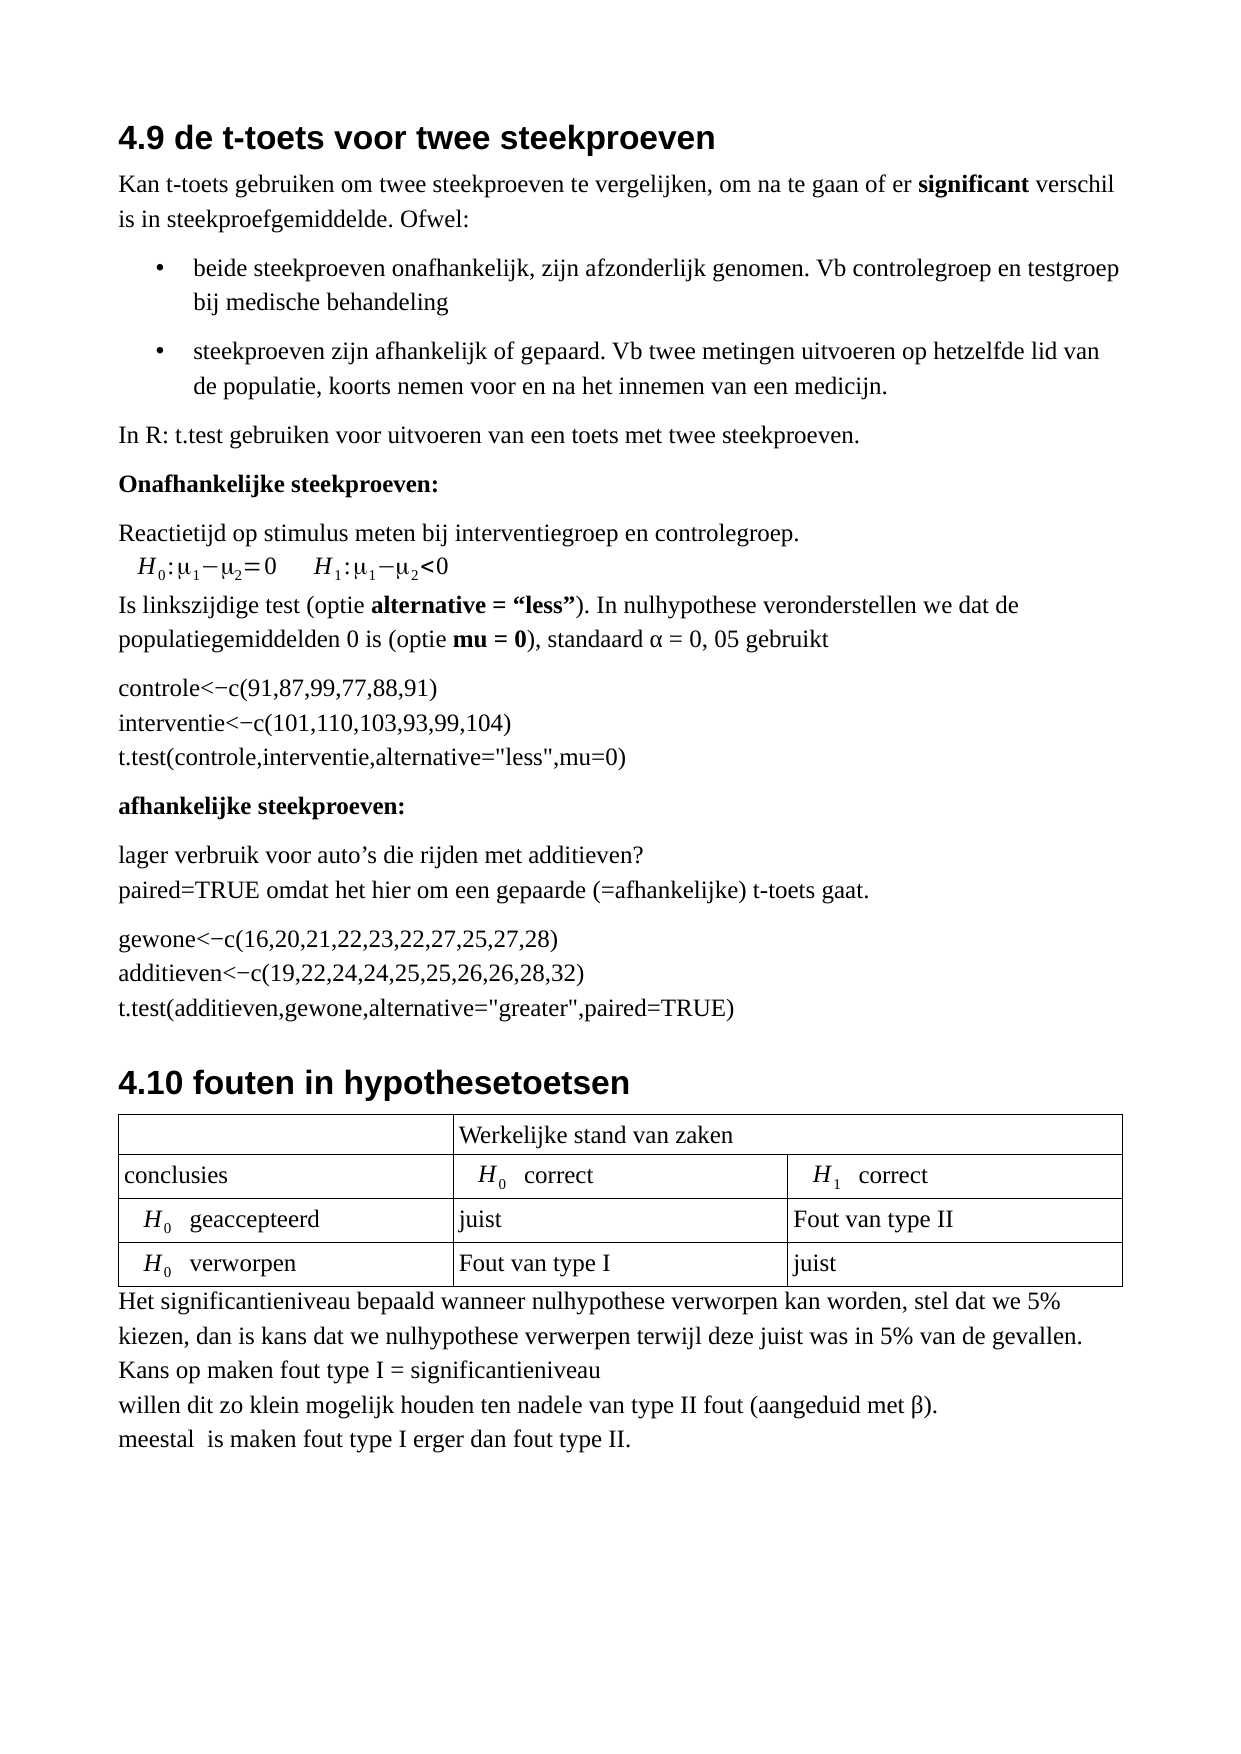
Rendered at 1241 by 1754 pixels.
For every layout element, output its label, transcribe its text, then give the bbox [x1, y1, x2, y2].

text Het significantieniveau bepaald wanneer nulhypothese verworpen kan worden, stel dat we 5% kiezen, dan is kans dat we nulhypothese verwerpen terwijl deze juist was in 5% van de gevallen. Kans op maken fout type I = significantieniveau willen dit zo klein mogelijk houden ten nadele van type II fout (aangeduid met β). meestal is maken fout type I erger dan fout type II. [118, 1287, 1122, 1453]
table_cell geaccepteerd [119, 1199, 453, 1242]
table_cell correct [454, 1155, 787, 1198]
text Reactietijd op stimulus meten bij interventiegroep en controlegroep. Is linkszijdige test (optie alternative = “less”). In nulhypothese veronderstellen we dat de populatiegemiddelden 0 is (optie mu = 0), standaard α = 0, 05 gebruikt [118, 518, 1122, 653]
text afhankelijke steekproeven: [118, 791, 1122, 820]
text In R: t.test gebruiken voor uitvoeren van een toets met twee steekproeven. [118, 420, 1122, 449]
subtitle 4.10 fouten in hypothesetoetsen [118, 1063, 1122, 1101]
table_cell juist [788, 1243, 1122, 1286]
subtitle 4.9 de t-toets voor twee steekproeven [118, 118, 1122, 157]
table_cell Fout van type II [788, 1199, 1122, 1242]
table_header Werkelijke stand van zaken [454, 1115, 1122, 1154]
table_cell verworpen [119, 1243, 453, 1286]
text gewone<−c(16,20,21,22,23,22,27,25,27,28) additieven<−c(19,22,24,24,25,25,26,26,28,32) t.test(additieven,gewone,alternative="greater",paired=TRUE) [118, 924, 1122, 1022]
text controle<−c(91,87,99,77,88,91) interventie<−c(101,110,103,93,99,104) t.test(controle,interventie,alternative="less",mu=0) [118, 673, 1122, 771]
list steekproeven zijn afhankelijk of gepaard. Vb twee metingen uitvoeren op hetzelfde lid van de populatie, koorts nemen voor en na het innemen van een medicijn. [156, 336, 1122, 399]
text Onafhankelijke steekproeven: [118, 469, 1122, 498]
table_header [119, 1115, 453, 1154]
table_cell Fout van type I [454, 1243, 787, 1286]
table_cell conclusies [119, 1155, 453, 1198]
table_cell juist [454, 1199, 787, 1242]
list beide steekproeven onafhankelijk, zijn afzonderlijk genomen. Vb controlegroep en testgroep bij medische behandeling [156, 253, 1122, 316]
table_cell correct [788, 1155, 1122, 1198]
text Kan t-toets gebruiken om twee steekproeven te vergelijken, om na te gaan of er significant verschil is in steekproefgemiddelde. Ofwel: [118, 169, 1122, 232]
text lager verbruik voor auto’s die rijden met additieven? paired=TRUE omdat het hier om een gepaarde (=afhankelijke) t-toets gaat. [118, 840, 1122, 903]
